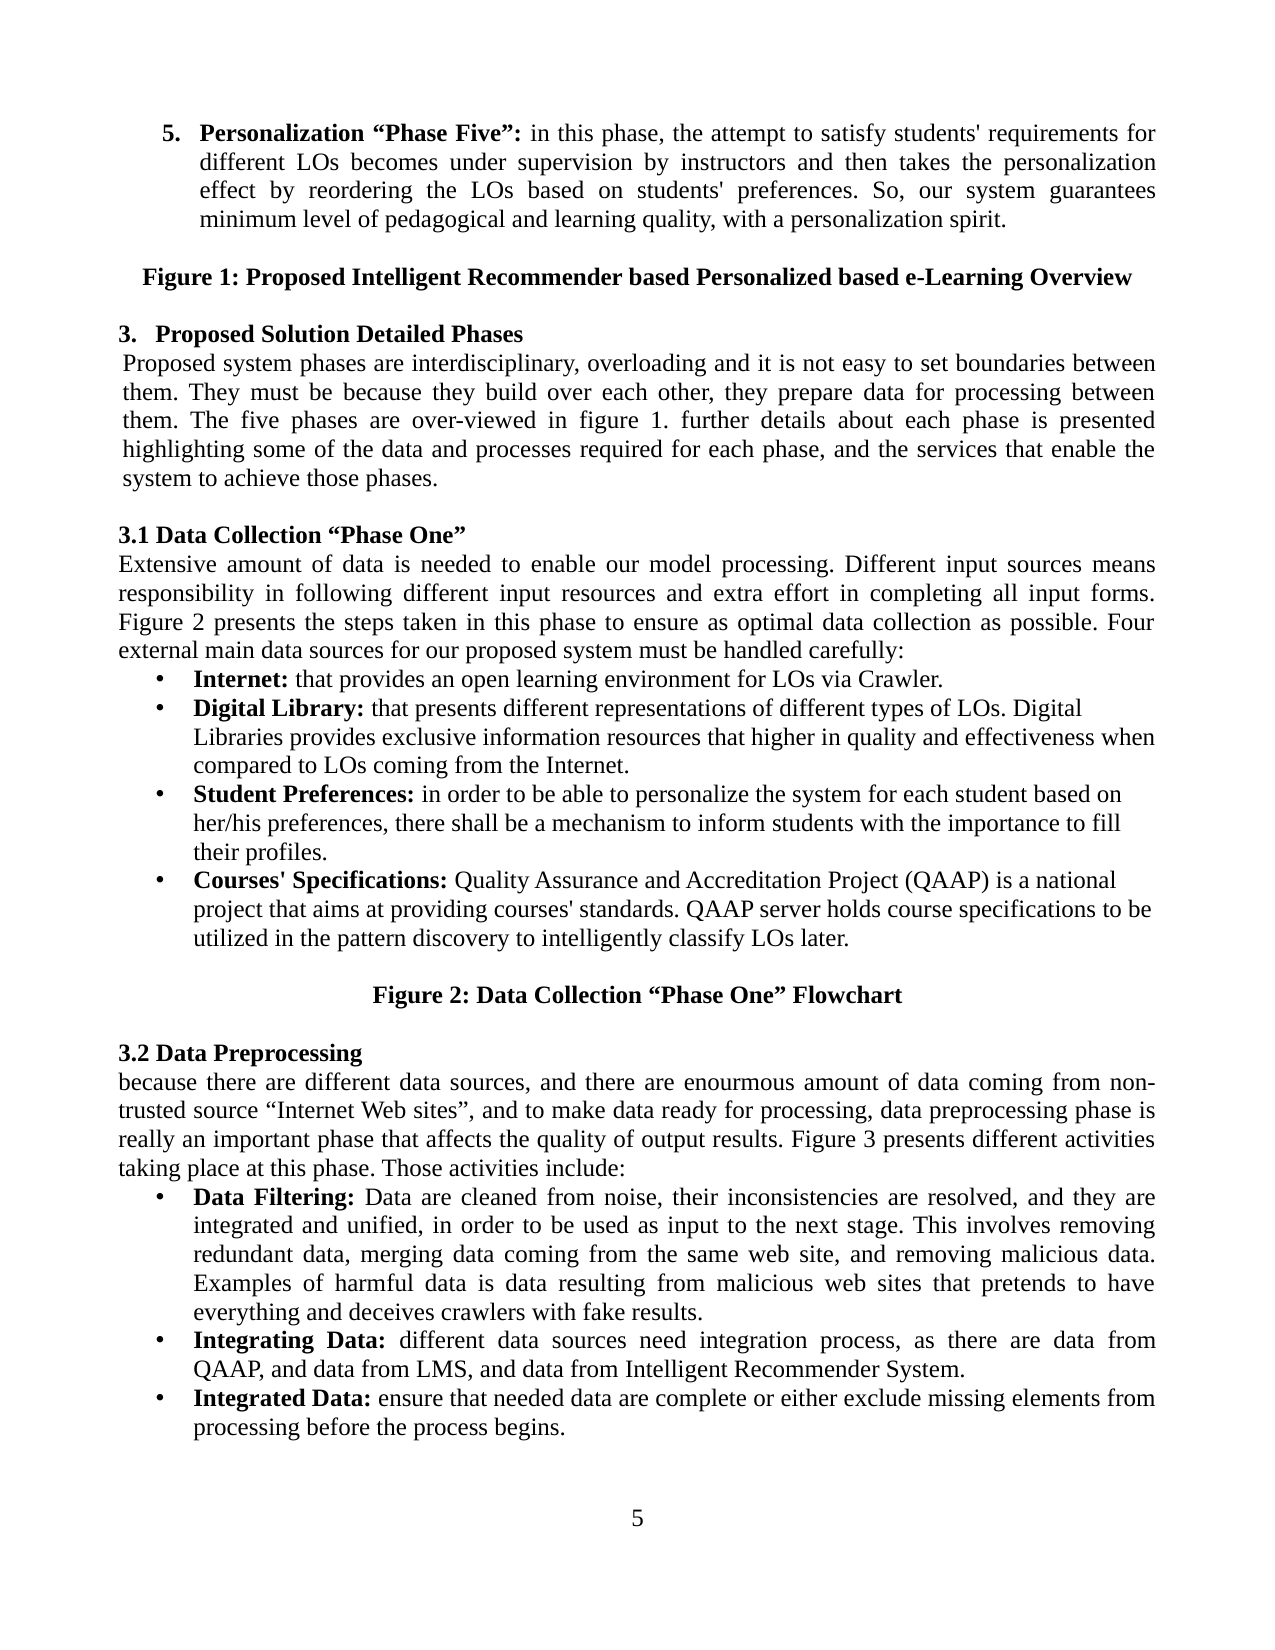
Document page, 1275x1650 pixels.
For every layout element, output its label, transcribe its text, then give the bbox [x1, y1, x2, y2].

text Figure 2: Data Collection “Phase One” Flowchart [118, 981, 1157, 1009]
list 3.1 Data Collection “Phase One” [118, 521, 1157, 549]
list Digital Library: that presents different representations of different types of LOs. Digital Libraries provides exclusive information resources that higher in quality and effectiveness when compared to LOs coming from the Internet. [156, 693, 1157, 779]
text Proposed system phases are interdisciplinary, overloading and it is not easy to set boundaries between them. They must be because they build over each other, they prepare data for processing between them. The five phases are over-viewed in figure 1. further details about each phase is presented highlighting some of the data and processes required for each phase, and the services that enable the system to achieve those phases. [122, 348, 1157, 492]
list Courses' Specifications: Quality Assurance and Accreditation Project (QAAP) is a national project that aims at providing courses' standards. QAAP server holds course specifications to be utilized in the pattern discovery to intelligently classify LOs later. [156, 866, 1157, 952]
list Data Filtering: Data are cleaned from noise, their inconsistencies are resolved, and they are integrated and unified, in order to be used as input to the next stage. This involves removing redundant data, merging data coming from the same web site, and removing malicious data. Examples of harmful data is data resulting from malicious web sites that pretends to have everything and deceives crawlers with fake results. [156, 1182, 1157, 1326]
list Student Preferences: in order to be able to personalize the system for each student based on her/his preferences, there shall be a mechanism to inform students with the importance to fill their profiles. [156, 779, 1157, 866]
text because there are different data sources, and there are enourmous amount of data coming from non-trusted source “Internet Web sites”, and to make data ready for processing, data preprocessing phase is really an important phase that affects the quality of output results. Figure 3 presents different activities taking place at this phase. Those activities include: [118, 1067, 1157, 1182]
list Integrating Data: different data sources need integration process, as there are data from QAAP, and data from LMS, and data from Intelligent Recommender System. [156, 1326, 1157, 1383]
list Personalization “Phase Five”: in this phase, the attempt to satisfy students' requirements for different LOs becomes under supervision by instructors and then takes the personalization effect by reordering the LOs based on students' preferences. So, our system guarantees minimum level of pedagogical and learning quality, with a personalization spirit. [162, 118, 1157, 233]
text Figure 1: Proposed Intelligent Recommender based Personalized based e-Learning Overview [118, 262, 1157, 291]
list 3.2 Data Preprocessing [118, 1038, 1157, 1067]
list Internet: that provides an open learning environment for LOs via Crawler. [156, 664, 1157, 693]
list Integrated Data: ensure that needed data are complete or either exclude missing elements from processing before the process begins. [156, 1383, 1157, 1441]
list Proposed Solution Detailed Phases [118, 319, 1157, 348]
text Extensive amount of data is needed to enable our model processing. Different input sources means responsibility in following different input resources and extra effort in completing all input forms. Figure 2 presents the steps taken in this phase to ensure as optimal data collection as possible. Four external main data sources for our proposed system must be handled carefully: [118, 549, 1157, 664]
